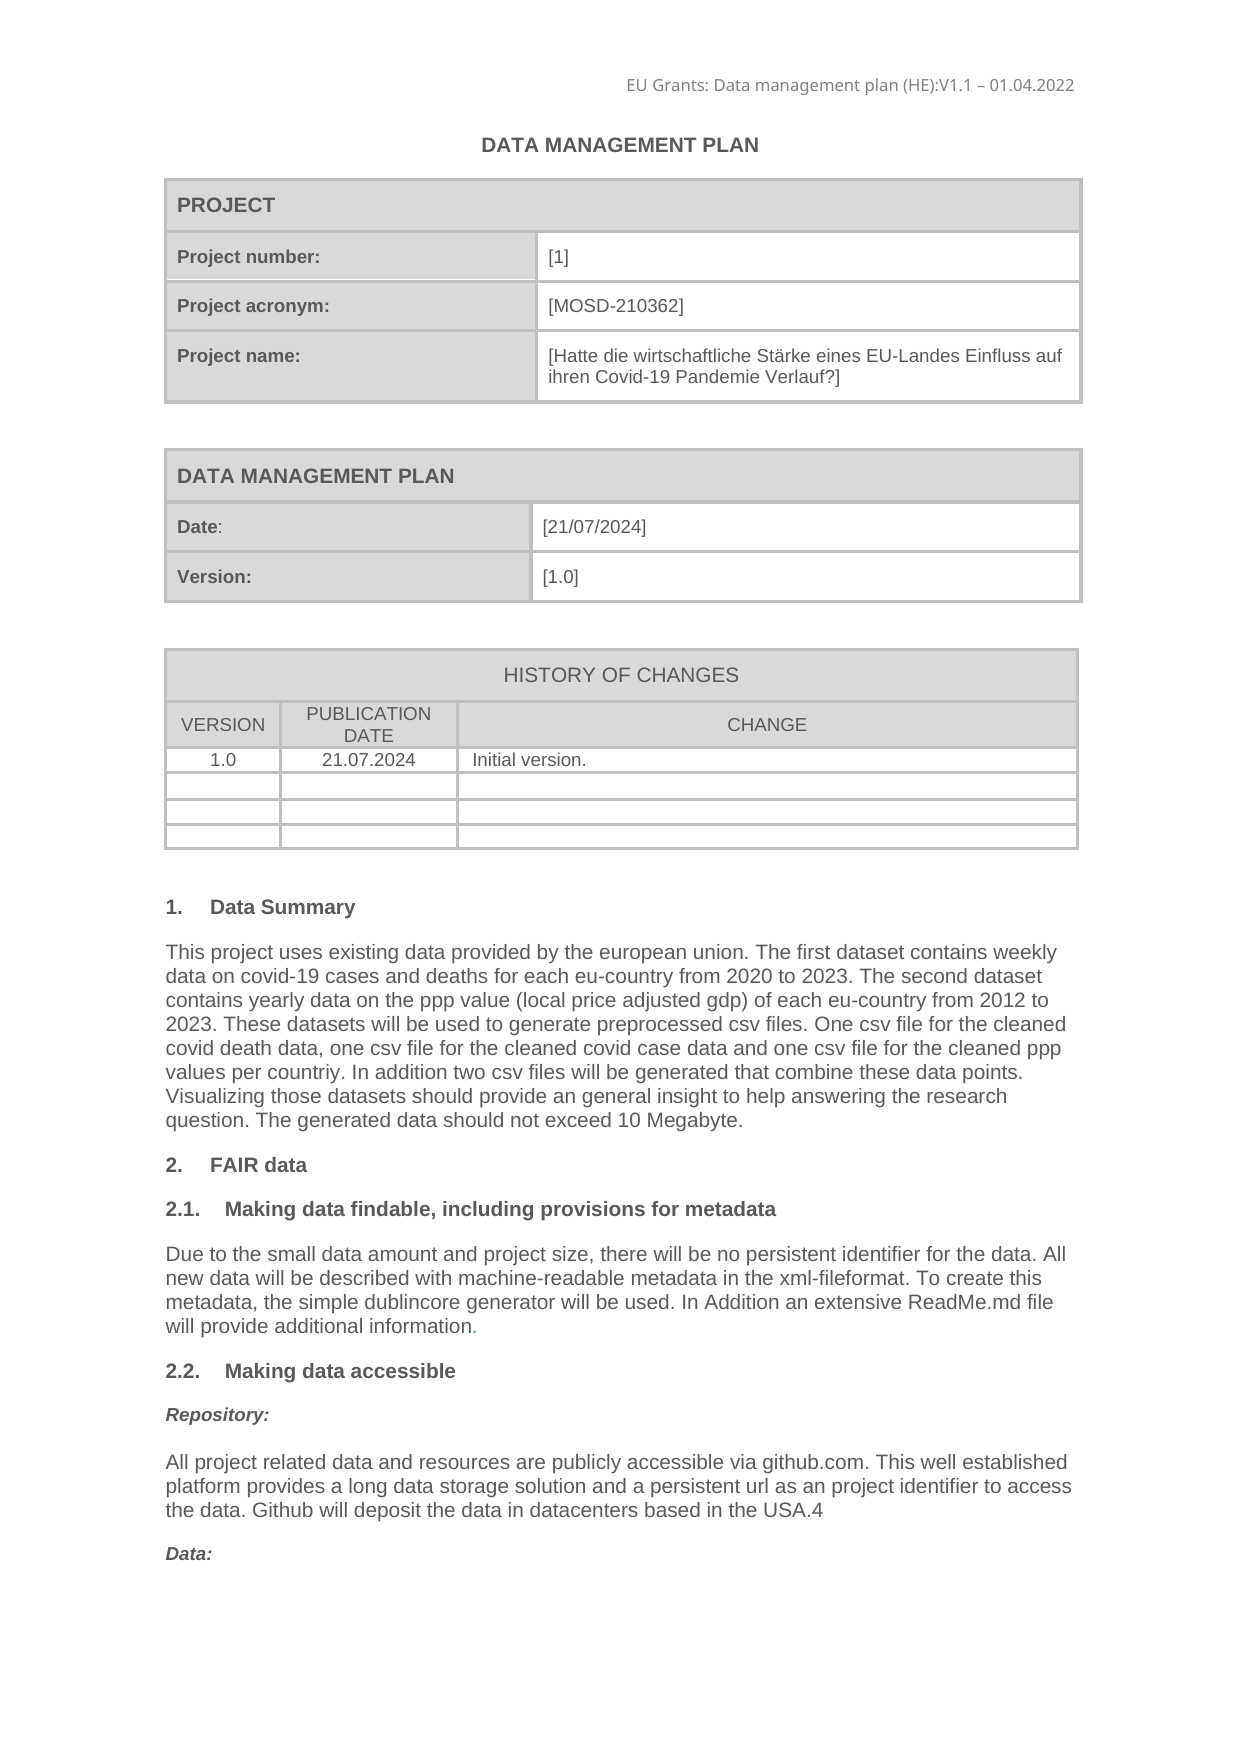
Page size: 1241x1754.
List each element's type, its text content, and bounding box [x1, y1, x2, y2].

subtitle FAIR data [165, 1152, 1075, 1176]
table_cell [282, 801, 456, 822]
table_cell [282, 774, 456, 798]
text DATA MANAGEMENT PLAN [165, 133, 1075, 157]
subtitle Data Summary [165, 895, 1075, 919]
table_cell [MOSD-210362] [538, 283, 1079, 329]
table_cell [167, 774, 279, 798]
table_cell 21.07.2024 [282, 749, 456, 771]
table_cell [1.0] [533, 553, 1079, 600]
table_cell [282, 826, 456, 847]
text Repository: [165, 1403, 1078, 1425]
table_cell Initial version. [459, 749, 1076, 771]
text All project related data and resources are publicly accessible via github.com. This well established platform provides a long data storage solution and a persistent url as an project identifier to access the data. Github will deposit the data in datacenters based in the USA.4 [165, 1450, 1075, 1522]
table_cell Project acronym: [167, 283, 535, 329]
table_cell 1.0 [167, 749, 279, 771]
table_cell [459, 826, 1076, 847]
table_cell CHANGE [459, 703, 1076, 746]
table_cell Project name: [167, 332, 535, 400]
table_cell [1] [538, 233, 1079, 279]
text Due to the small data amount and project size, there will be no persistent identifier for the data. All new data will be described with machine-readable metadata in the xml-fileformat. To create this metadata, the simple dublincore generator will be used. In Addition an extensive ReadMe.md file will provide additional information. [165, 1242, 1075, 1338]
table_cell [459, 774, 1076, 798]
table_cell [167, 826, 279, 847]
table_cell Date: [167, 504, 529, 550]
table_header HISTORY OF CHANGES [167, 651, 1076, 700]
table_cell VERSION [167, 703, 279, 746]
table_cell [21/07/2024] [533, 504, 1079, 550]
table_header DATA MANAGEMENT PLAN [167, 451, 1079, 500]
table_cell Version: [167, 553, 529, 600]
text Data: [165, 1543, 1078, 1564]
subtitle Making data accessible [165, 1359, 1075, 1383]
text This project uses existing data provided by the european union. The first dataset contains weekly data on covid-19 cases and deaths for each eu-country from 2020 to 2023. The second dataset contains yearly data on the ppp value (local price adjusted gdp) of each eu-country from 2012 to 2023. These datasets will be used to generate preprocessed csv files. One csv file for the cleaned covid death data, one csv file for the cleaned covid case data and one csv file for the cleaned ppp values per countriy. In addition two csv files will be generated that combine these data points. Visualizing those datasets should provide an general insight to help answering the research question. The generated data should not exceed 10 Megabyte. [165, 940, 1075, 1132]
table_cell [Hatte die wirtschaftliche Stärke eines EU-Landes Einfluss auf ihren Covid-19 Pandemie Verlauf?] [538, 332, 1079, 400]
table_cell PUBLICATION DATE [282, 703, 456, 746]
table_cell [459, 801, 1076, 822]
table_cell Project number: [167, 233, 535, 279]
subtitle Making data findable, including provisions for metadata [165, 1197, 1075, 1221]
table_header PROJECT [167, 181, 1079, 230]
table_cell [167, 801, 279, 822]
